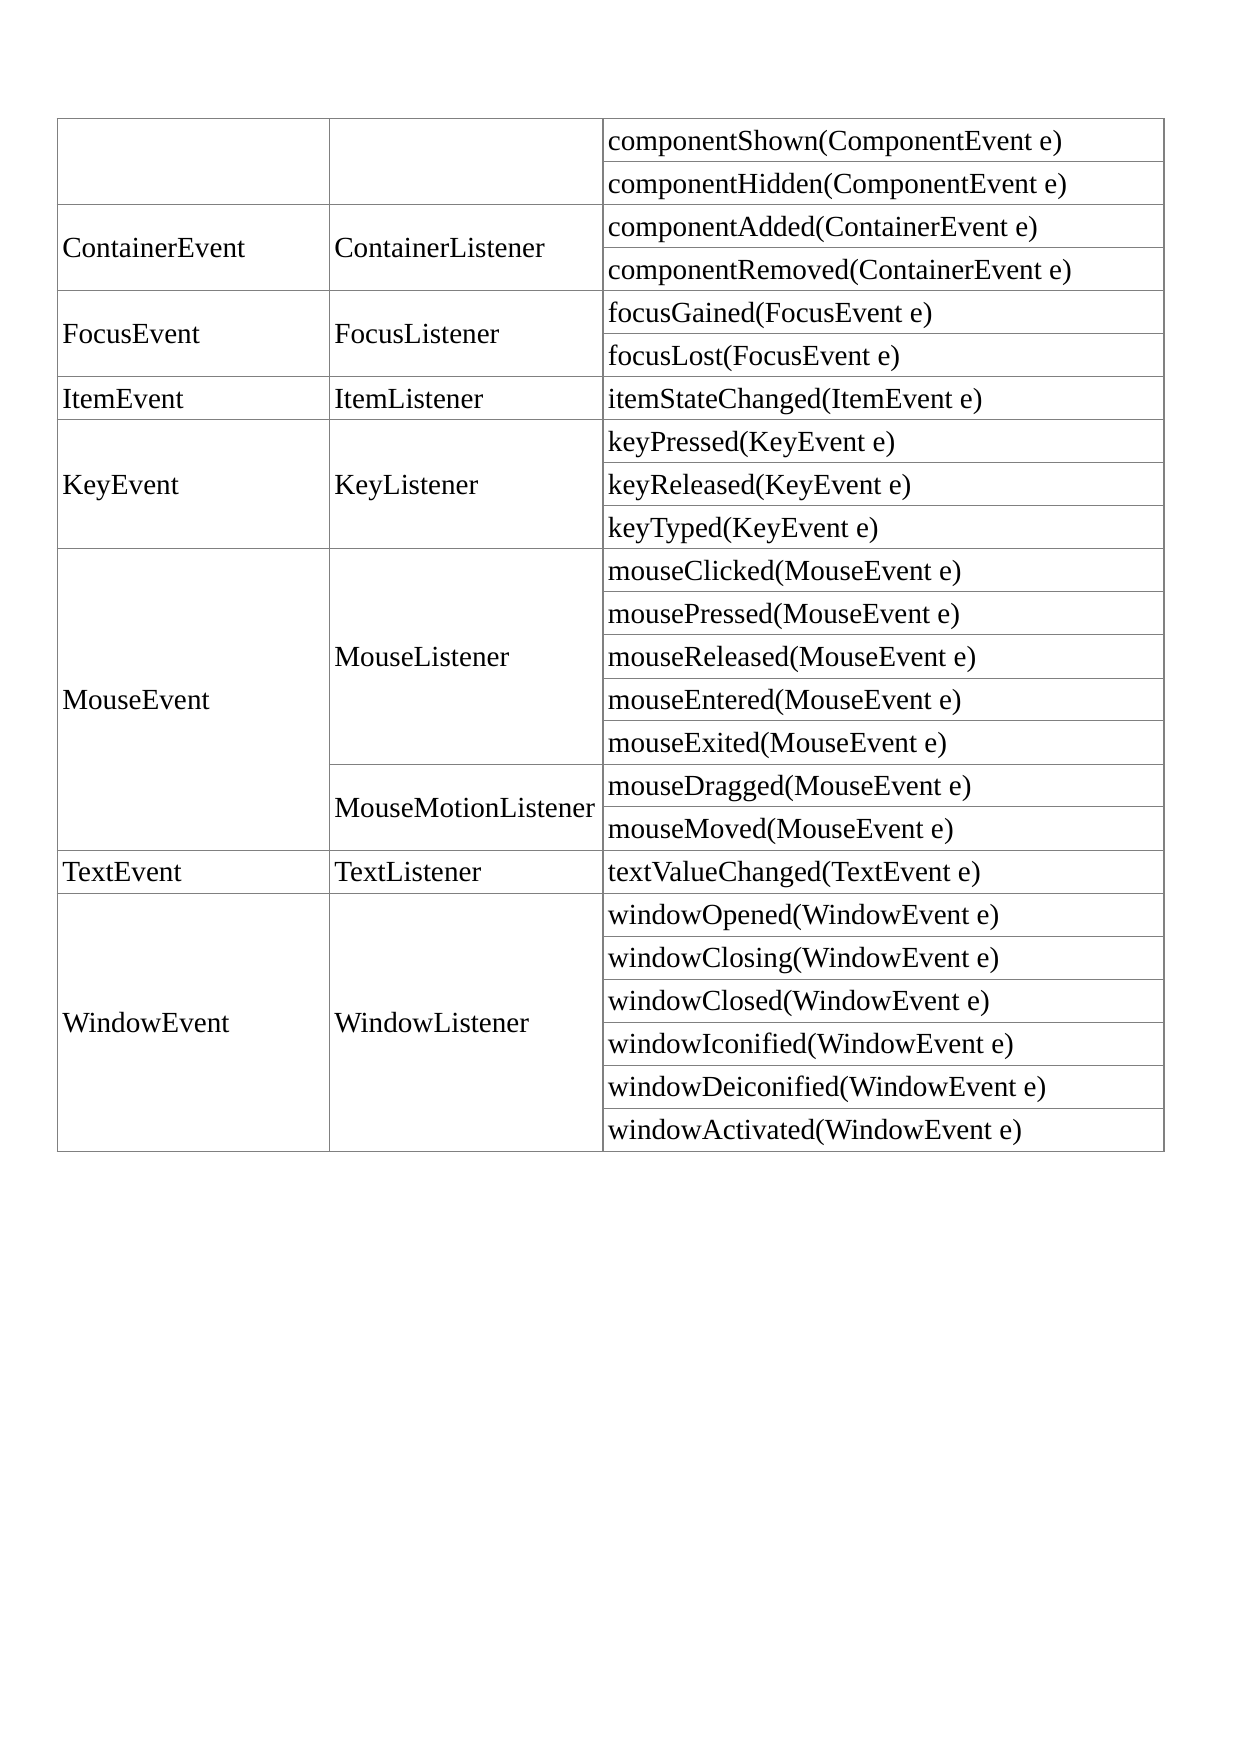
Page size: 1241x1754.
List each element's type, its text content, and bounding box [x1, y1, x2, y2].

table_cell WindowEvent [58, 894, 329, 1151]
table_cell MouseListener [330, 549, 602, 763]
table_cell FocusListener [330, 291, 602, 376]
table_cell mouseExited(MouseEvent e) [604, 721, 1163, 763]
table_cell focusLost(FocusEvent e) [604, 334, 1163, 376]
table_cell itemStateChanged(ItemEvent e) [604, 377, 1163, 419]
table_cell componentShown(ComponentEvent e) [604, 119, 1163, 161]
table_cell textValueChanged(TextEvent e) [604, 851, 1163, 892]
table_cell mouseEntered(MouseEvent e) [604, 679, 1163, 720]
table_cell mouseClicked(MouseEvent e) [604, 549, 1163, 591]
table_cell ItemEvent [58, 377, 329, 419]
table_cell KeyEvent [58, 420, 329, 548]
table_cell keyTyped(KeyEvent e) [604, 506, 1163, 548]
table_cell MouseMotionListener [330, 765, 602, 849]
table_cell TextEvent [58, 851, 329, 892]
table_cell windowOpened(WindowEvent e) [604, 894, 1163, 936]
table_cell keyReleased(KeyEvent e) [604, 463, 1163, 505]
table_cell mouseDragged(MouseEvent e) [604, 765, 1163, 806]
table_cell FocusEvent [58, 291, 329, 376]
table_cell keyPressed(KeyEvent e) [604, 420, 1163, 462]
table_cell windowDeiconified(WindowEvent e) [604, 1066, 1163, 1108]
table_cell focusGained(FocusEvent e) [604, 291, 1163, 333]
table_cell windowClosed(WindowEvent e) [604, 980, 1163, 1022]
table_cell mouseMoved(MouseEvent e) [604, 807, 1163, 849]
table_cell componentAdded(ContainerEvent e) [604, 205, 1163, 247]
table_cell mousePressed(MouseEvent e) [604, 592, 1163, 634]
table_cell componentHidden(ComponentEvent e) [604, 162, 1163, 204]
table_cell windowActivated(WindowEvent e) [604, 1109, 1163, 1151]
table_cell ContainerEvent [58, 205, 329, 290]
table_cell KeyListener [330, 420, 602, 548]
table_cell WindowListener [330, 894, 602, 1151]
table_cell ItemListener [330, 377, 602, 419]
table_cell TextListener [330, 851, 602, 892]
table_cell componentRemoved(ContainerEvent e) [604, 248, 1163, 290]
table_cell windowClosing(WindowEvent e) [604, 937, 1163, 978]
table_cell windowIconified(WindowEvent e) [604, 1023, 1163, 1064]
table_cell ContainerListener [330, 205, 602, 290]
table_cell MouseEvent [58, 549, 329, 849]
table_cell mouseReleased(MouseEvent e) [604, 635, 1163, 677]
